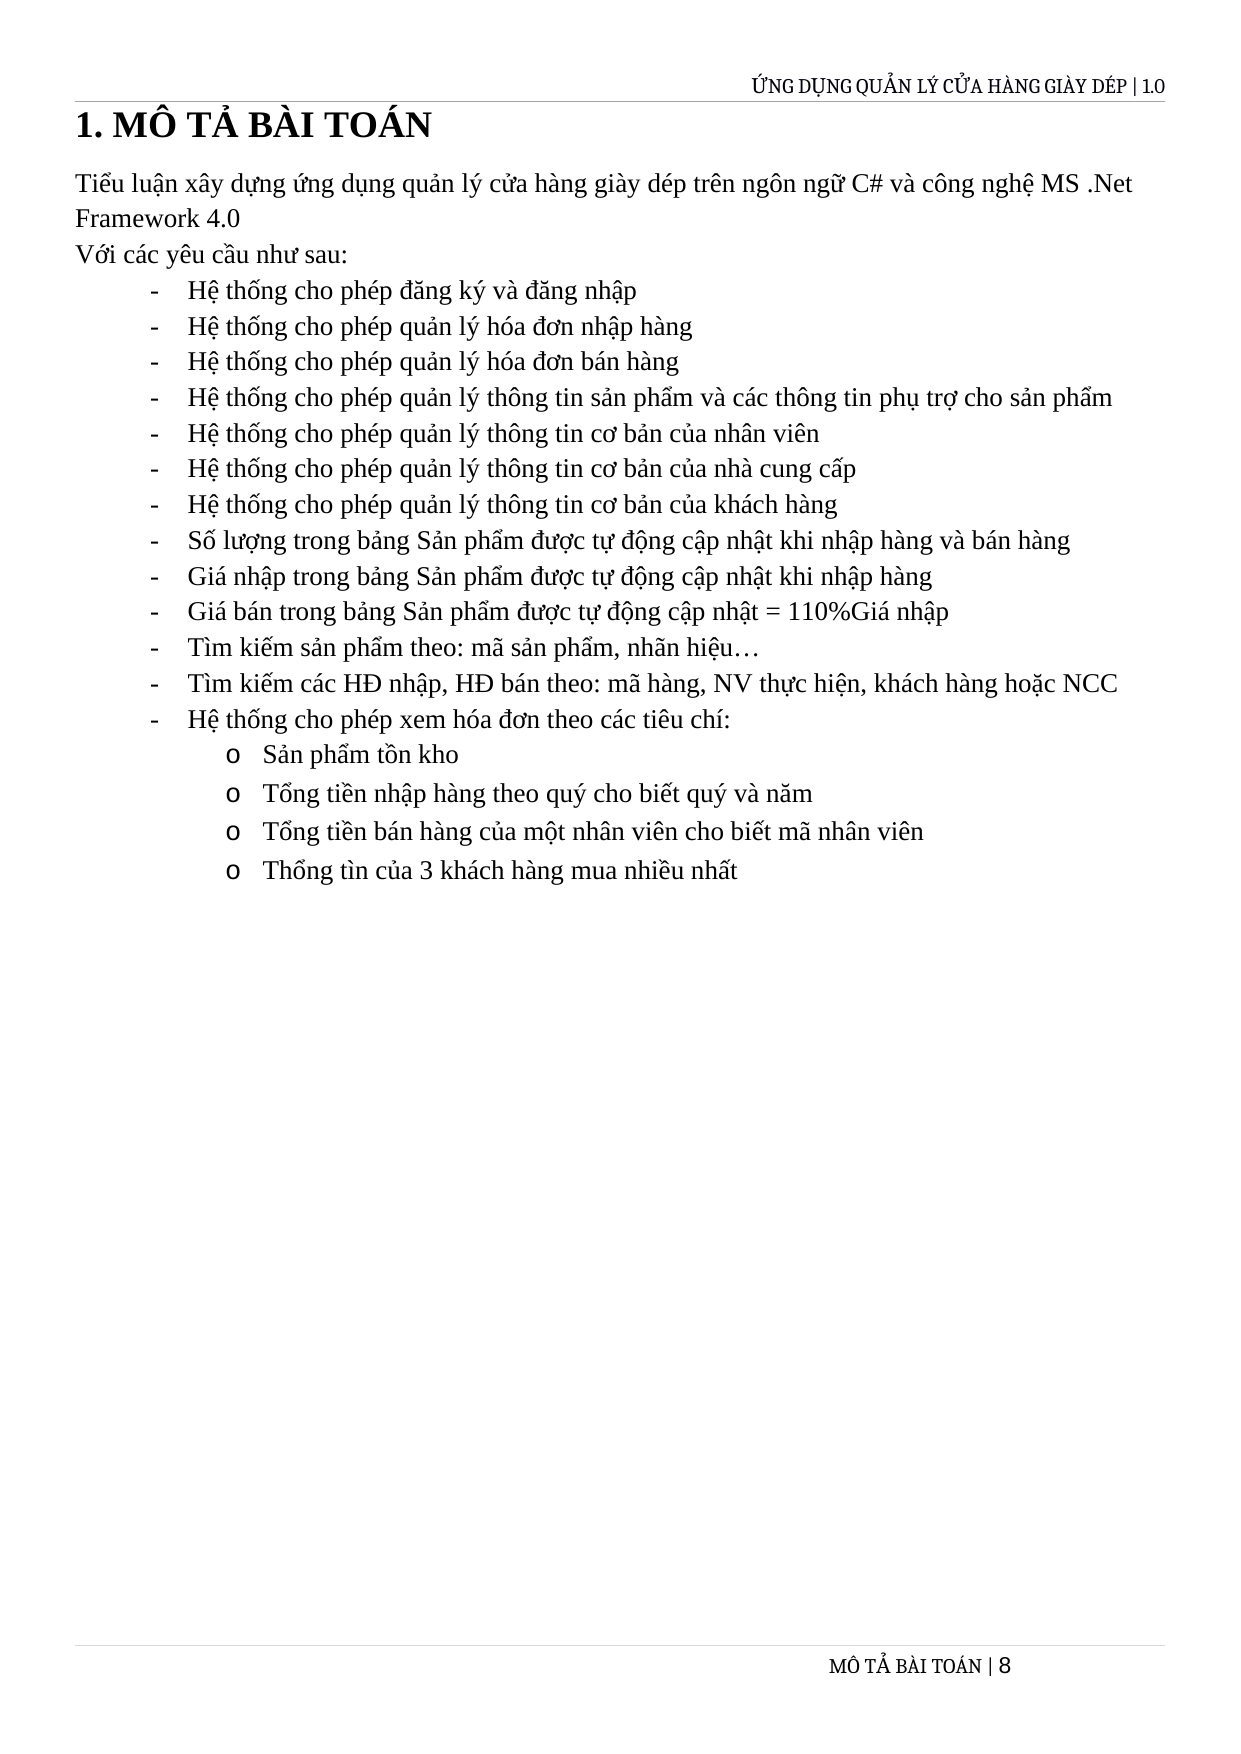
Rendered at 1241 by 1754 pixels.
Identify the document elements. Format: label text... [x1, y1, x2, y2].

list Tìm kiếm sản phẩm theo: mã sản phẩm, nhãn hiệu… [150, 631, 1165, 662]
list Hệ thống cho phép quản lý thông tin sản phẩm và các thông tin phụ trợ cho sản phẩm [150, 381, 1165, 412]
list Hệ thống cho phép quản lý thông tin cơ bản của khách hàng [150, 488, 1165, 519]
list Hệ thống cho phép quản lý hóa đơn bán hàng [150, 345, 1165, 377]
list Giá bán trong bảng Sản phẩm được tự động cập nhật = 110%Giá nhập [150, 596, 1165, 627]
list Tổng tiền nhập hàng theo quý cho biết quý và năm [225, 777, 1165, 810]
list Tìm kiếm các HĐ nhập, HĐ bán theo: mã hàng, NV thực hiện, khách hàng hoặc NCC [150, 667, 1165, 698]
subtitle MÔ TẢ BÀI TOÁN [75, 102, 1165, 145]
list Giá nhập trong bảng Sản phẩm được tự động cập nhật khi nhập hàng [150, 560, 1165, 591]
list Hệ thống cho phép quản lý thông tin cơ bản của nhà cung cấp [150, 453, 1165, 484]
list Thổng tìn của 3 khách hàng mua nhiều nhất [225, 854, 1165, 887]
list Hệ thống cho phép quản lý thông tin cơ bản của nhân viên [150, 417, 1165, 448]
list Tổng tiền bán hàng của một nhân viên cho biết mã nhân viên [225, 815, 1165, 849]
list Hệ thống cho phép xem hóa đơn theo các tiêu chí: [150, 703, 1165, 734]
list Sản phẩm tồn kho [225, 738, 1165, 772]
list Số lượng trong bảng Sản phẩm được tự động cập nhật khi nhập hàng và bán hàng [150, 524, 1165, 555]
text Tiểu luận xây dựng ứng dụng quản lý cửa hàng giày dép trên ngôn ngữ C# và công nghệ MS .Net Framework 4.0 Với các yêu cầu như sau: [75, 167, 1165, 269]
list Hệ thống cho phép quản lý hóa đơn nhập hàng [150, 310, 1165, 341]
list Hệ thống cho phép đăng ký và đăng nhập [150, 274, 1165, 305]
